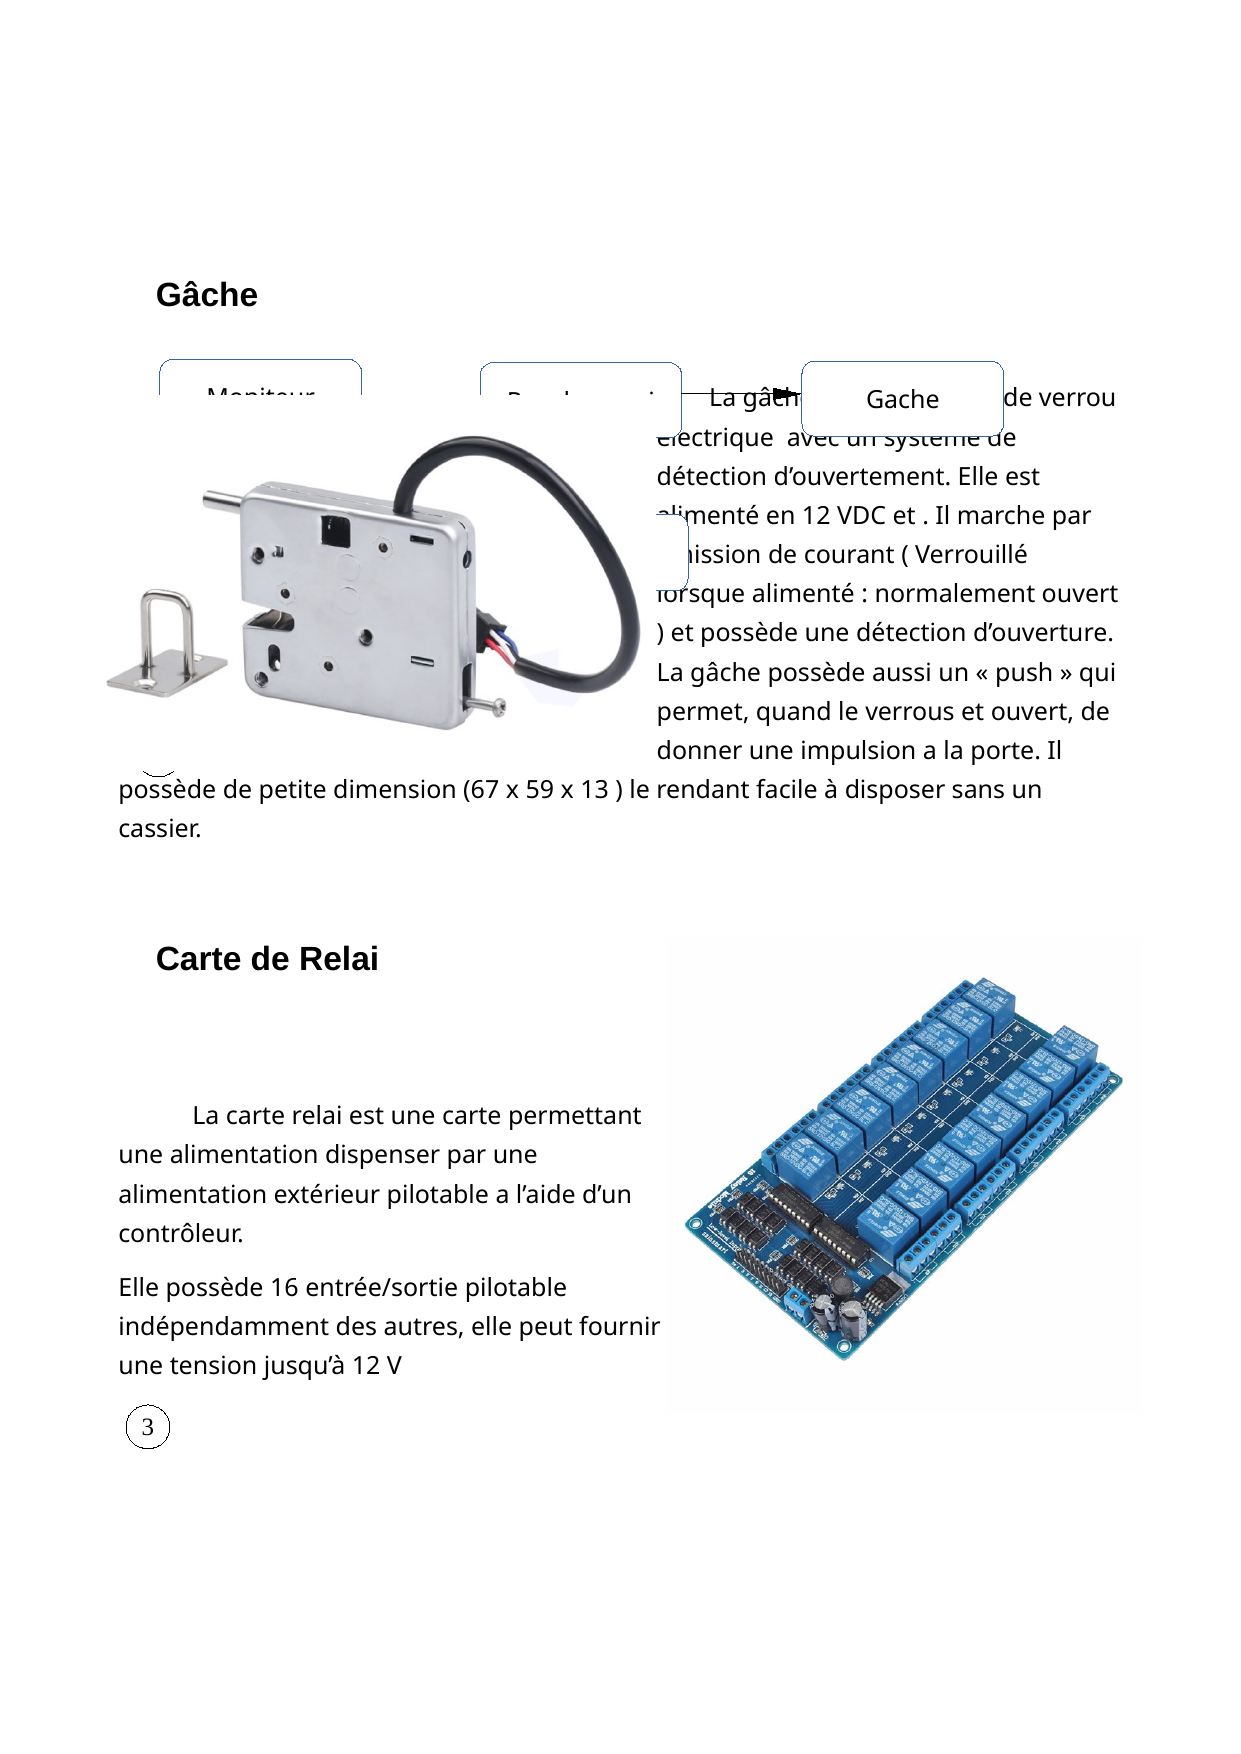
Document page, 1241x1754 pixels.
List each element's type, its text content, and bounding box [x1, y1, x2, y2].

picture [665, 937, 1142, 1414]
picture [93, 395, 657, 771]
text Elle possède 16 entrée/sortie pilotable indépendamment des autres, elle peut fournir une tension jusqu’à 12 V [118, 1269, 665, 1382]
text La gâche est un système de verrou électrique avec un système de détection d’ouvertement. Elle est alimenté en 12 VDC et . Il marche par émission de courant ( Verrouillé lorsque alimenté : normalement ouvert ) et possède une détection d’ouverture. La gâche possède aussi un « push » qui permet, quand le verrous et ouvert, de donner une impulsion a la porte. Il possède de petite dimension (67 x 59 x 13 ) le rendant facile à disposer sans un cassier. [118, 380, 1122, 845]
text La carte relai est une carte permettant une alimentation dispenser par une alimentation extérieur pilotable a l’aide d’un contrôleur. [118, 1098, 665, 1249]
subtitle Gâche [156, 275, 1122, 314]
subtitle Carte de Relai [156, 939, 665, 978]
